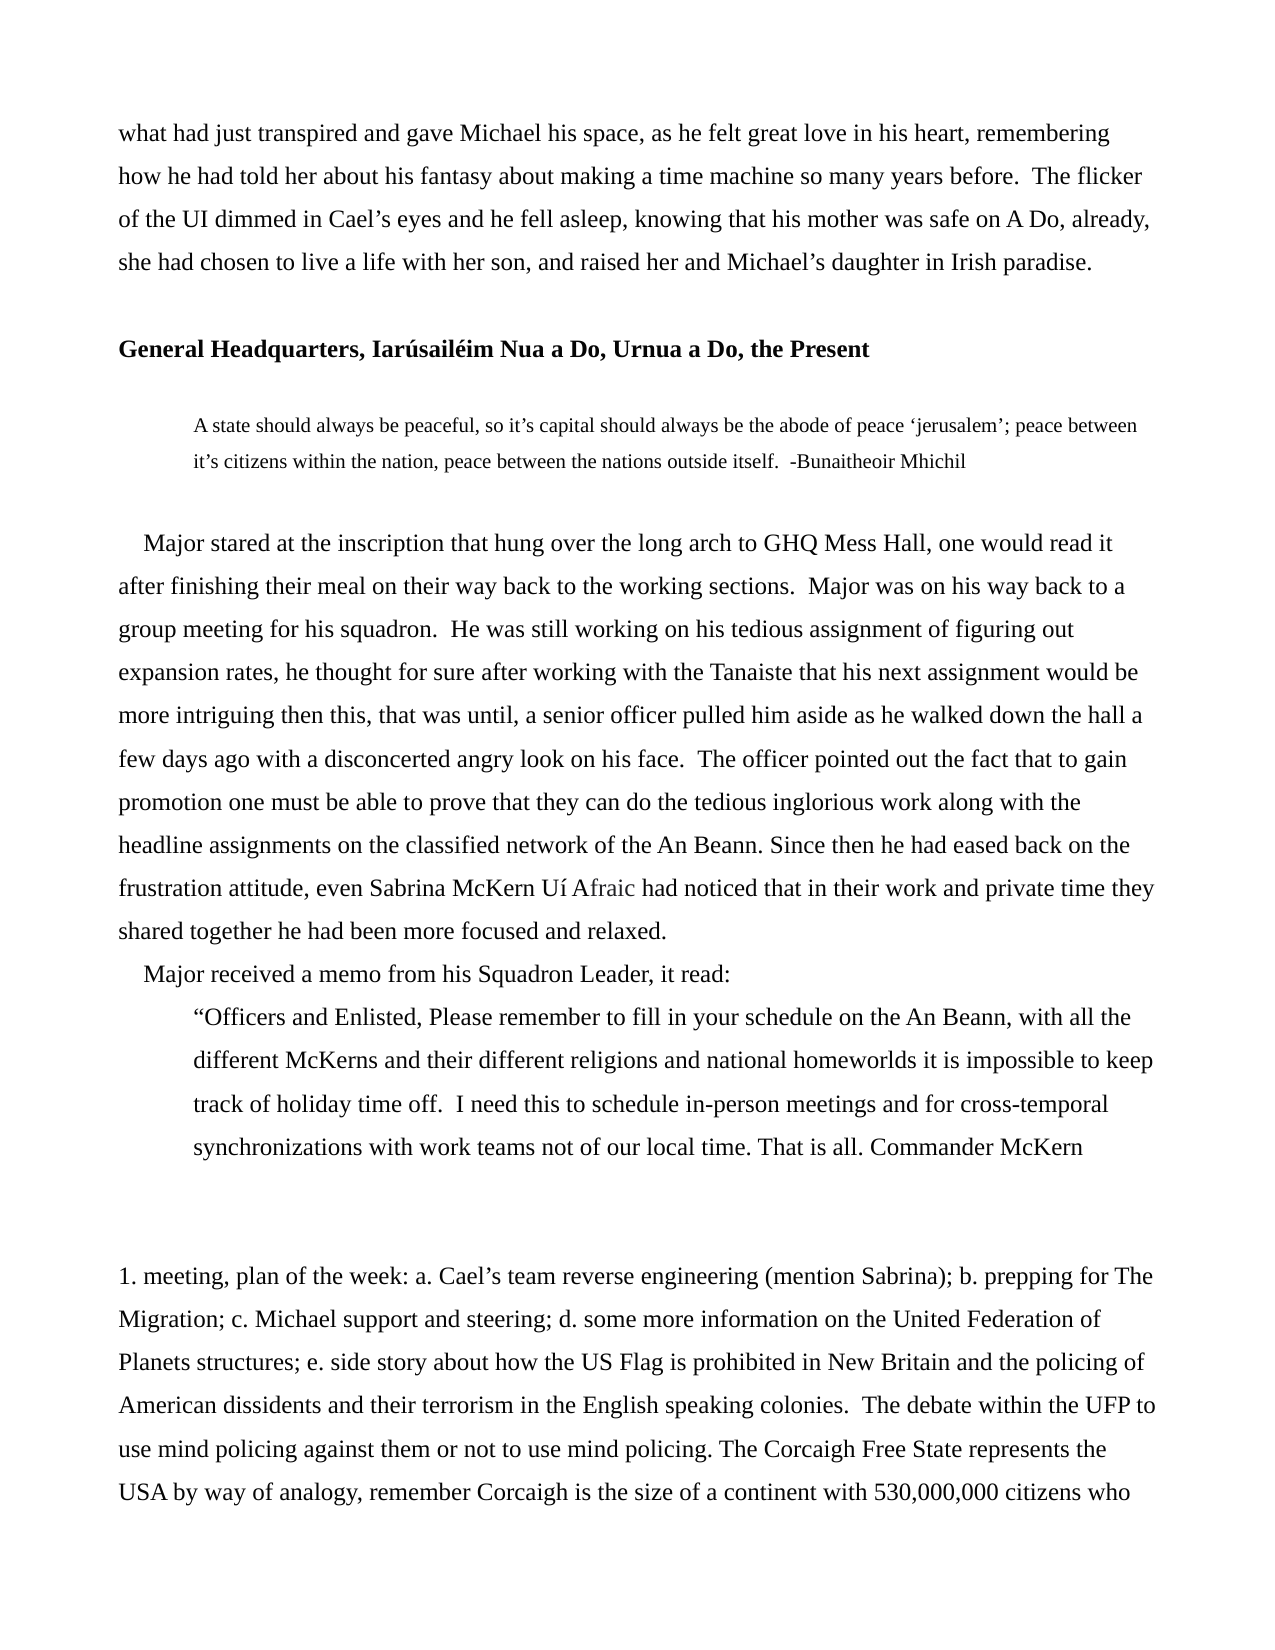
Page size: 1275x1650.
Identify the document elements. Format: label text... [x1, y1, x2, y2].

text 1. meeting, plan of the week: a. Cael’s team reverse engineering (mention Sabrina); b. prepping for The Migration; c. Michael support and steering; d. some more information on the United Federation of Planets structures; e. side story about how the US Flag is prohibited in New Britain and the policing of American dissidents and their terrorism in the English speaking colonies. The debate within the UFP to use mind policing against them or not to use mind policing. The Corcaigh Free State represents the USA by way of analogy, remember Corcaigh is the size of a continent with 530,000,000 citizens who [118, 1261, 1157, 1506]
text Major stared at the inscription that hung over the long arch to GHQ Mess Hall, one would read it after finishing their meal on their way back to the working sections. Major was on his way back to a group meeting for his squadron. He was still working on his tedious assignment of figuring out expansion rates, he thought for sure after working with the Tanaiste that his next assignment would be more intriguing then this, that was until, a senior officer pulled him aside as he walked down the hall a few days ago with a disconcerted angry look on his face. The officer pointed out the fact that to gain promotion one must be able to prove that they can do the tedious inglorious work along with the headline assignments on the classified network of the An Beann. Since then he had eased back on the frustration attitude, even Sabrina McKern Uí Afraic had noticed that in their work and private time they shared together he had been more focused and relaxed. [118, 528, 1157, 945]
text Major received a memo from his Squadron Leader, it read: [118, 959, 1157, 988]
text “Officers and Enlisted, Please remember to fill in your schedule on the An Beann, with all the different McKerns and their different religions and national homeworlds it is impossible to keep track of holiday time off. I need this to schedule in-person meetings and for cross-temporal synchronizations with work teams not of our local time. That is all. Commander McKern [193, 1002, 1157, 1161]
text what had just transpired and gave Michael his space, as he felt great love in his heart, remembering how he had told her about his fantasy about making a time machine so many years before. The flicker of the UI dimmed in Cael’s eyes and he fell asleep, knowing that his mother was safe on A Do, already, she had chosen to live a life with her son, and raised her and Michael’s daughter in Irish paradise. [118, 118, 1157, 276]
text General Headquarters, Iarúsailéim Nua a Do, Urnua a Do, the Present [118, 334, 1157, 362]
text A state should always be peaceful, so it’s capital should always be the abode of peace ‘jerusalem’; peace between it’s citizens within the nation, peace between the nations outside itself. -Bunaitheoir Mhichil [193, 413, 1157, 473]
